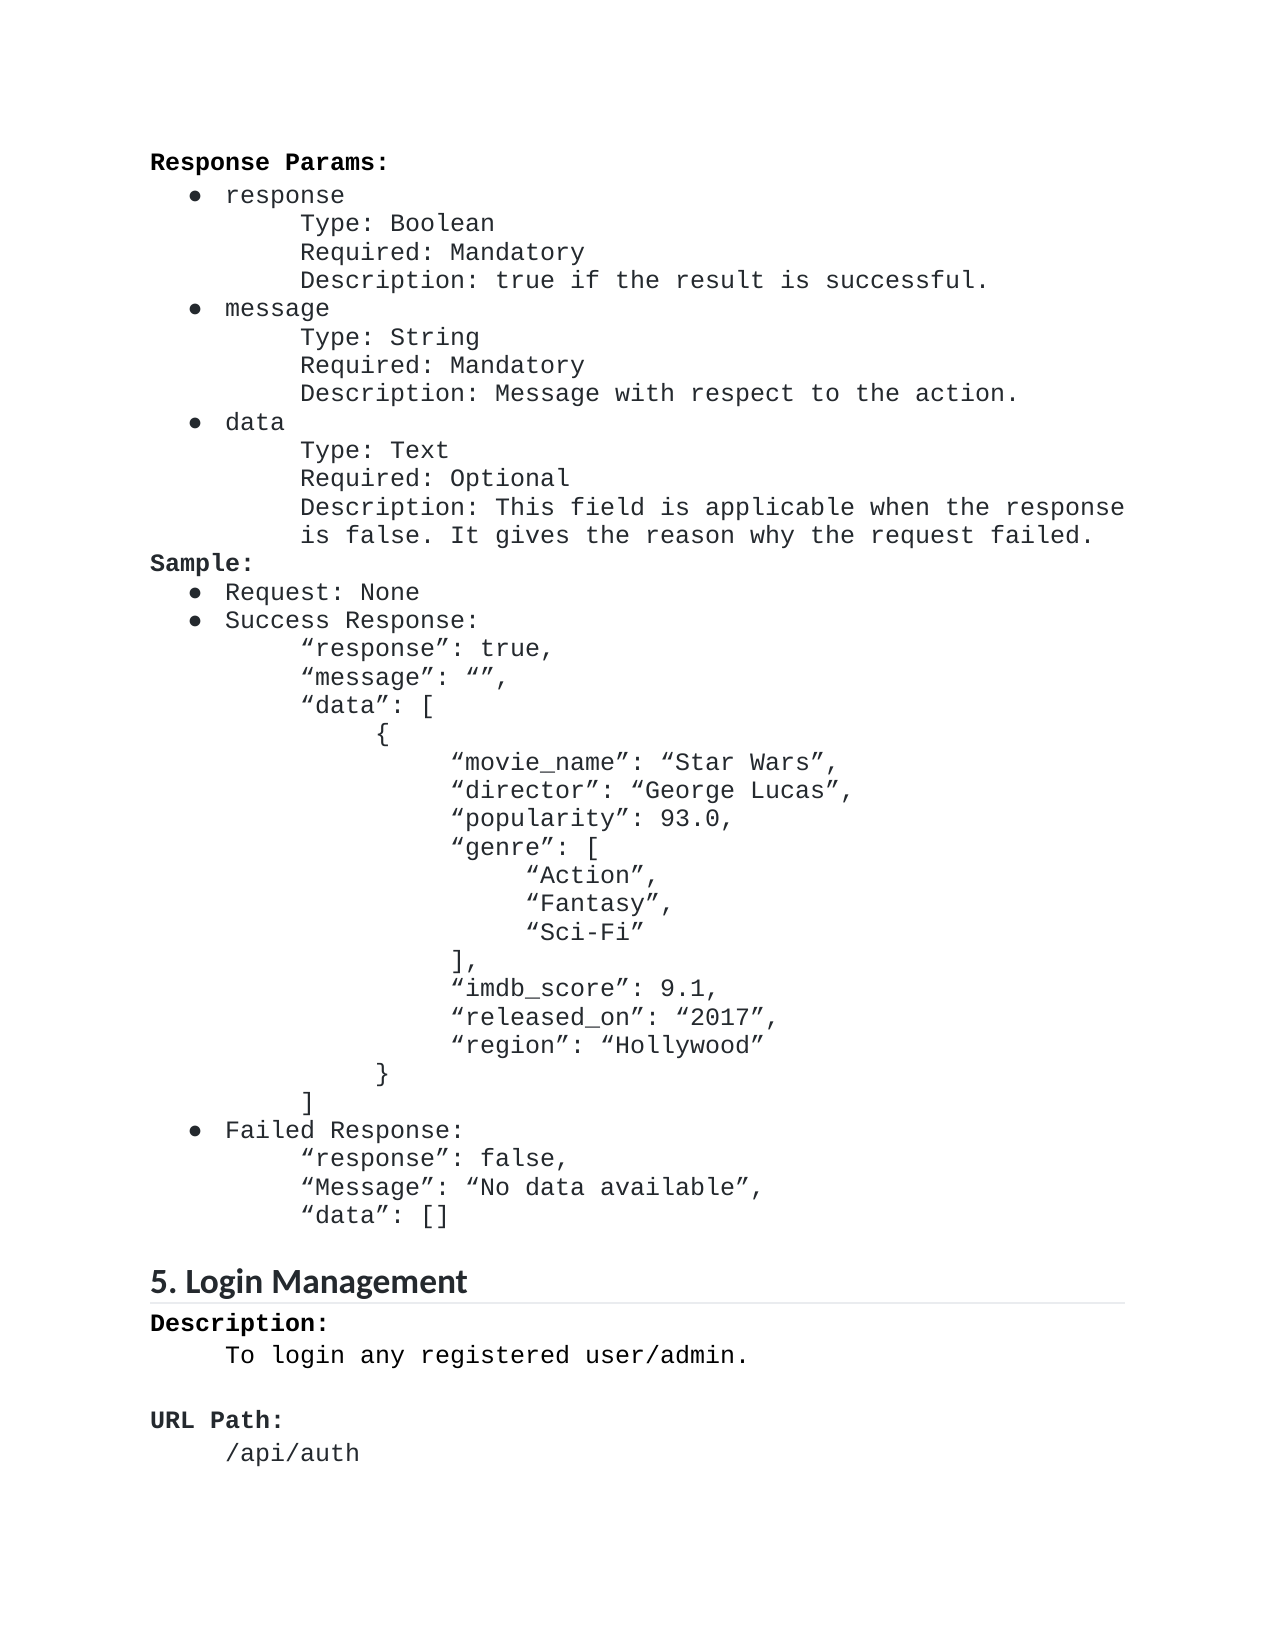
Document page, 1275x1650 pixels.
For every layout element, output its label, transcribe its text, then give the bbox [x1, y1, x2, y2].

text Response Params: [150, 150, 1125, 178]
text “data”: [] [150, 1202, 1125, 1231]
text “Fantasy”, [150, 891, 1125, 919]
list message [187, 296, 1125, 324]
text Sample: [150, 551, 1125, 579]
text Description: [150, 1310, 1125, 1339]
text URL Path: [150, 1408, 1125, 1436]
text “response”: false, [150, 1146, 1125, 1174]
text “genre”: [ [150, 834, 1125, 862]
text Description: Message with respect to the action. [150, 381, 1125, 409]
list data [187, 409, 1125, 437]
list Failed Response: [187, 1117, 1125, 1146]
text To login any registered user/admin. [150, 1343, 1125, 1371]
list Request: None [187, 579, 1125, 607]
text “data”: [ [150, 692, 1125, 721]
text “released_on”: “2017”, [150, 1004, 1125, 1032]
text { [150, 721, 1125, 749]
text “popularity”: 93.0, [150, 806, 1125, 834]
text ] [150, 1089, 1125, 1117]
text “Action”, [150, 862, 1125, 891]
text “director”: “George Lucas”, [150, 777, 1125, 806]
text 5. Login Management [150, 1259, 1125, 1302]
text Required: Optional [150, 466, 1125, 494]
text “Message”: “No data available”, [150, 1174, 1125, 1202]
text Required: Mandatory [150, 352, 1125, 381]
text ], [150, 947, 1125, 976]
list response [187, 182, 1125, 211]
text “Sci-Fi” [150, 919, 1125, 947]
text “message”: “”, [150, 664, 1125, 692]
text /api/auth [150, 1440, 1125, 1469]
text “movie_name”: “Star Wars”, [150, 749, 1125, 777]
text “response”: true, [150, 636, 1125, 664]
text Description: This field is applicable when the response is false. It gives the reason why the request failed. [300, 494, 1125, 551]
text “imdb_score”: 9.1, [150, 976, 1125, 1004]
list Success Response: [187, 607, 1125, 636]
text Description: true if the result is successful. [150, 267, 1125, 296]
text “region”: “Hollywood” [150, 1032, 1125, 1061]
text } [150, 1061, 1125, 1089]
text Type: String [150, 324, 1125, 352]
text Type: Boolean [150, 211, 1125, 239]
text Type: Text [150, 437, 1125, 466]
text Required: Mandatory [150, 239, 1125, 267]
